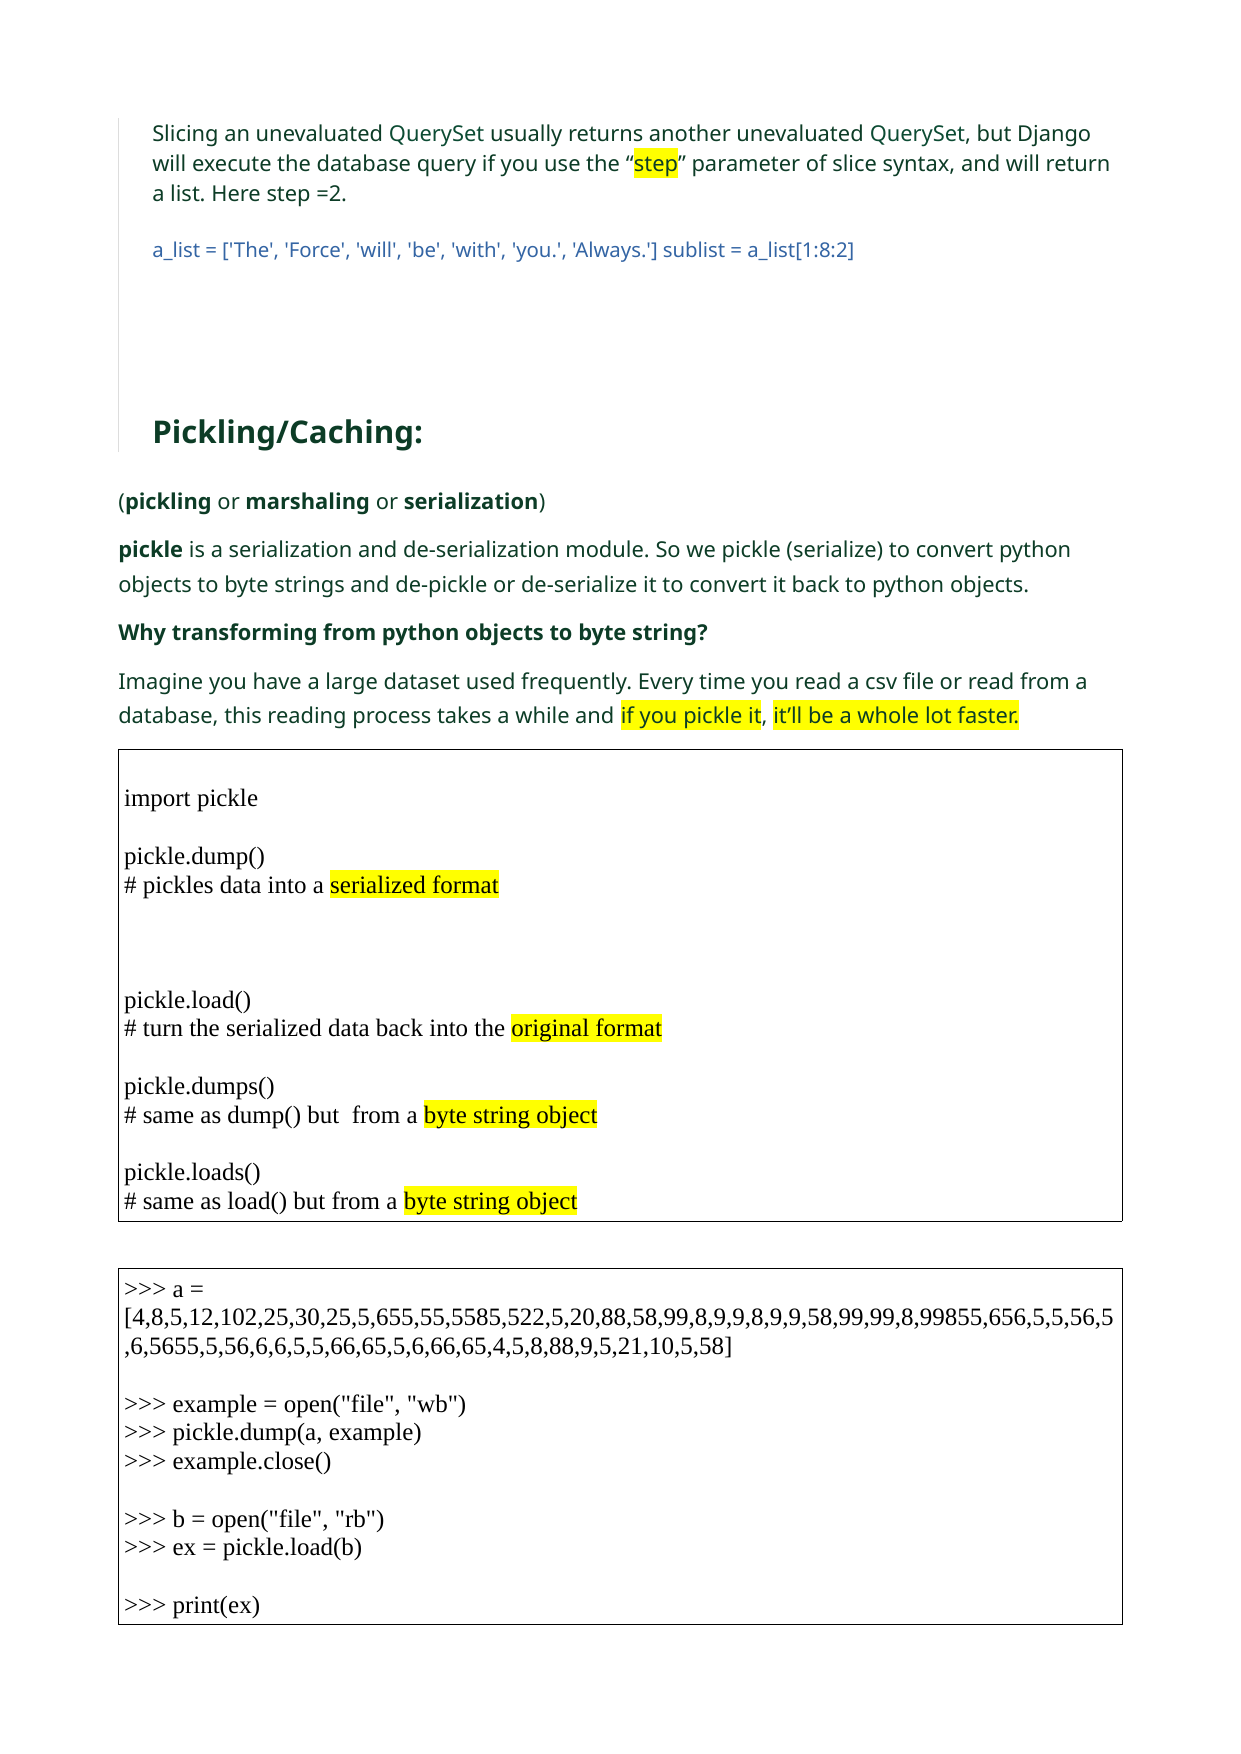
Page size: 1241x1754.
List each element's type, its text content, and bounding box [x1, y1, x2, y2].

table_header >>> a = [4,8,5,12,102,25,30,25,5,655,55,5585,522,5,20,88,58,99,8,9,9,8,9,9,58,99,99,8,99855,656,5,5,56,5,6,5655,5,56,6,6,5,5,66,65,5,6,66,65,4,5,8,88,9,5,21,10,5,58] >>> example = open("file", "wb") >>> pickle.dump(a, example) >>> example.close() >>> b = open("file", "rb") >>> ex = pickle.load(b) >>> print(ex) [119, 1269, 1122, 1624]
text Why transforming from python objects to byte string? [118, 617, 1122, 647]
text a_list = ['The', 'Force', 'will', 'be', 'with', 'you.', 'Always.'] sublist = a_list[1:8:2] [119, 236, 1122, 263]
text (pickling or marshaling or serialization) [118, 452, 1122, 515]
table_header import pickle pickle.dump() # pickles data into a serialized format pickle.load() # turn the serialized data back into the original format pickle.dumps() # same as dump() but from a byte string object pickle.loads() # same as load() but from a byte string object [119, 750, 1122, 1221]
subtitle Pickling/Caching: [119, 410, 1122, 452]
text Imagine you have a large dataset used frequently. Every time you read a csv file or read from a database, this reading process takes a while and if you pickle it, it’ll be a whole lot faster. [118, 666, 1122, 730]
text pickle is a serialization and de-serialization module. So we pickle (serialize) to convert python objects to byte strings and de-pickle or de-serialize it to convert it back to python objects. [118, 534, 1122, 598]
text Slicing an unevaluated QuerySet usually returns another unevaluated QuerySet, but Django will execute the database query if you use the “step” parameter of slice syntax, and will return a list. Here step =2. [119, 118, 1122, 207]
